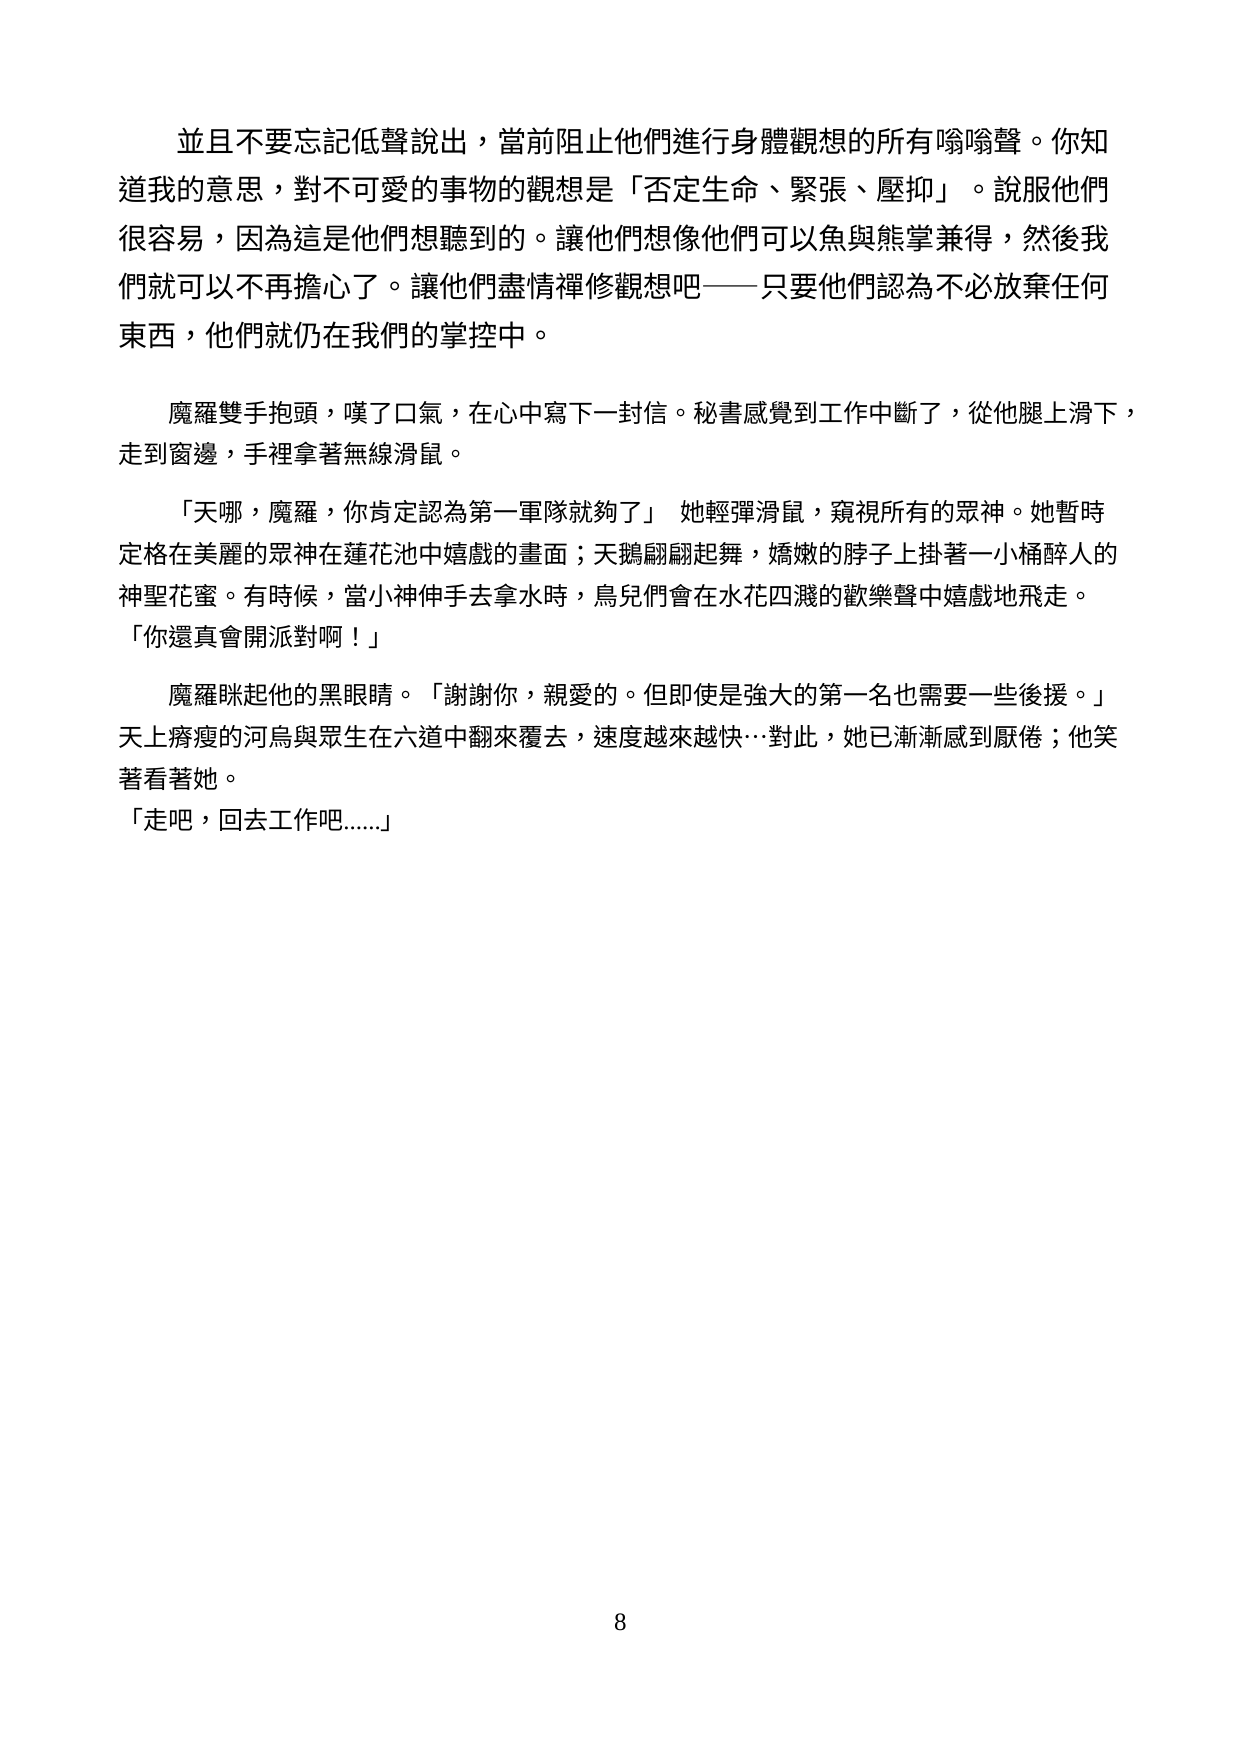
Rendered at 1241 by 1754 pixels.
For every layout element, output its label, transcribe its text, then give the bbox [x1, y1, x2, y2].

text 「天哪，魔羅，你肯定認為第一軍隊就夠了」 她輕彈滑鼠，窺視所有的眾神。她暫時定格在美麗的眾神在蓮花池中嬉戲的畫面；天鵝翩翩起舞，嬌嫩的脖子上掛著一小桶醉人的神聖花蜜。有時候，當小神伸手去拿水時，鳥兒們會在水花四濺的歡樂聲中嬉戲地飛走。「你還真會開派對啊！」 [118, 493, 1122, 654]
text 魔羅眯起他的黑眼睛。「謝謝你，親愛的。但即使是強大的第一名也需要一些後援。」 天上瘠瘦的河烏與眾生在六道中翻來覆去，速度越來越快…對此，她已漸漸感到厭倦；他笑著看著她。 「走吧，回去工作吧......」 [118, 676, 1122, 837]
text 並且不要忘記低聲說出，當前阻止他們進行身體觀想的所有嗡嗡聲。你知道我的意思，對不可愛的事物的觀想是「否定生命、緊張、壓抑」。說服他們很容易，因為這是他們想聽到的。讓他們想像他們可以魚與熊掌兼得，然後我們就可以不再擔心了。讓他們盡情禪修觀想吧——只要他們認為不必放棄任何東西，他們就仍在我們的掌控中。 [118, 118, 1122, 354]
text 魔羅雙手抱頭，嘆了口氣，在心中寫下一封信。秘書感覺到工作中斷了，從他腿上滑下，走到窗邊，手裡拿著無線滑鼠。 [118, 393, 1122, 471]
